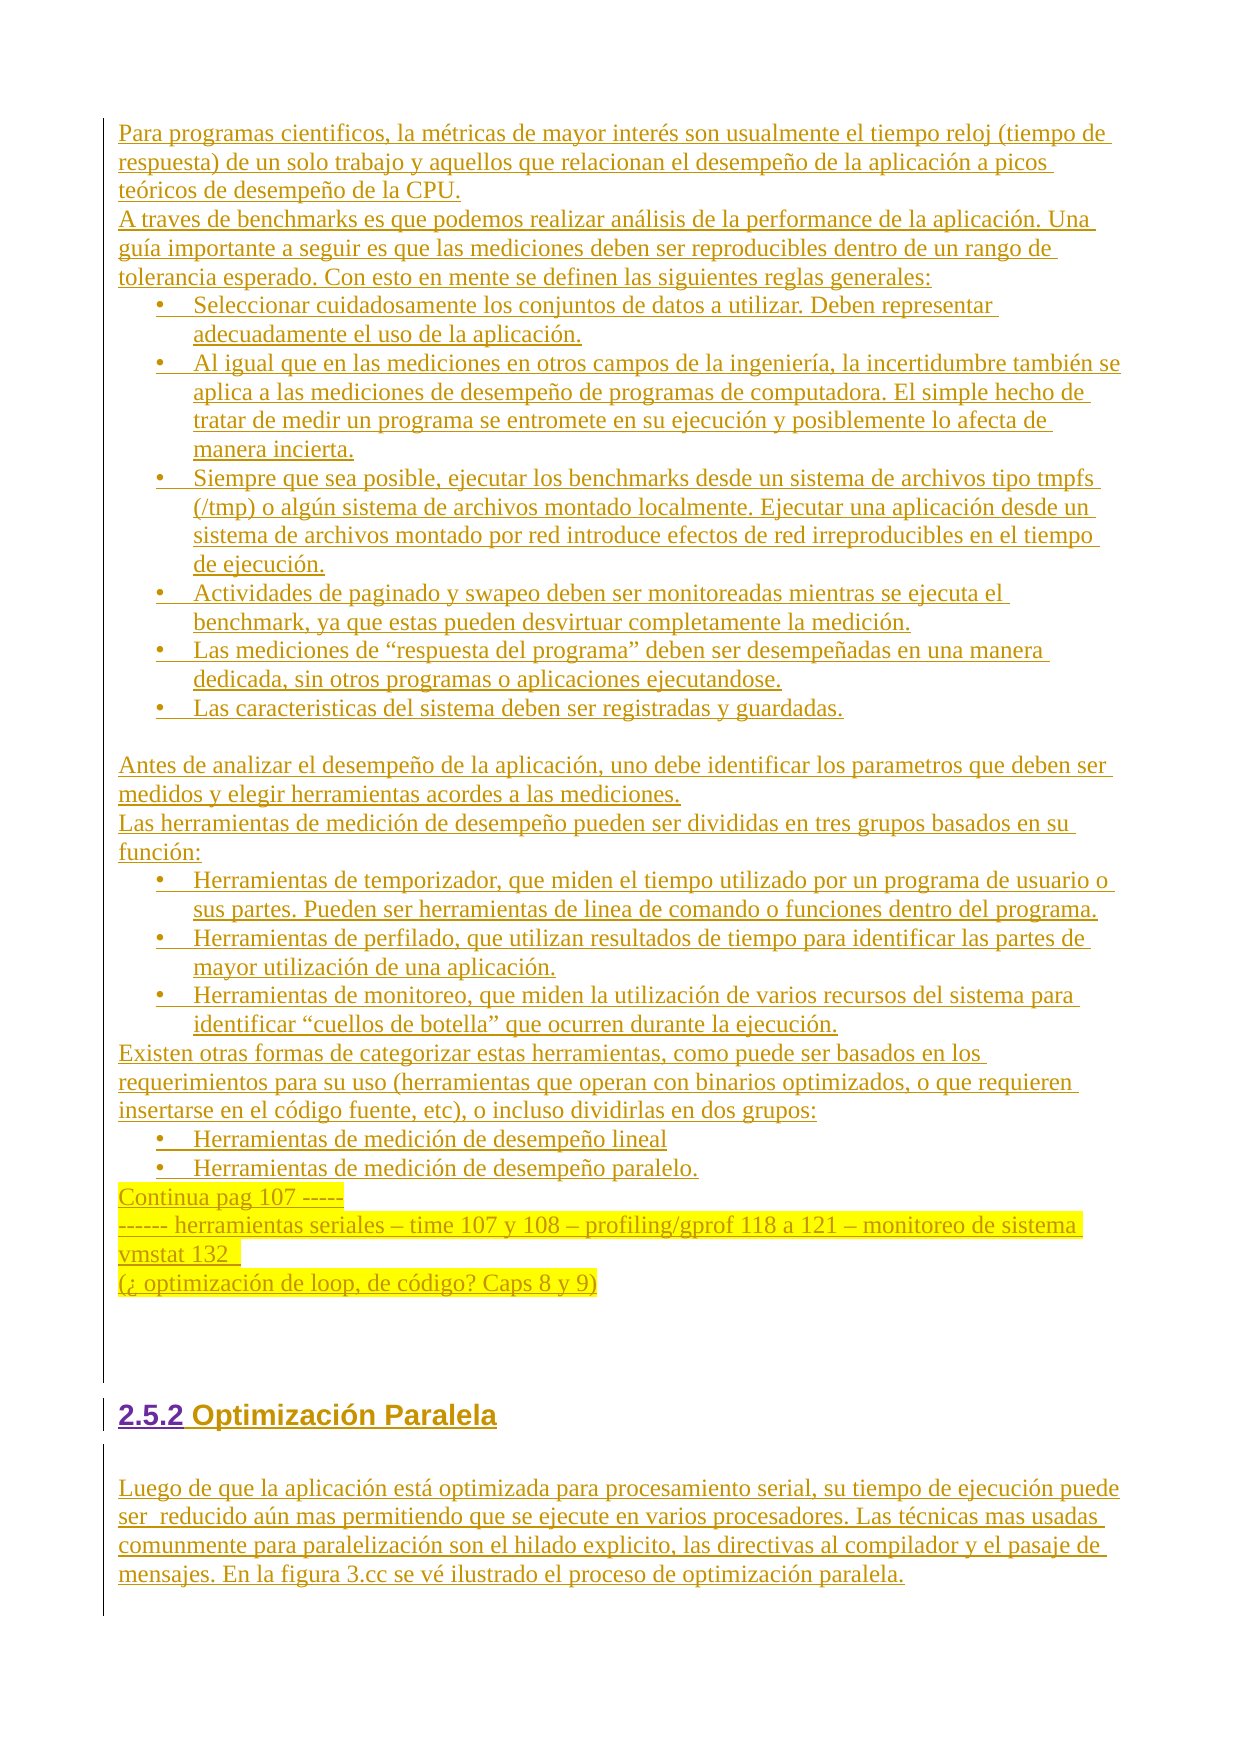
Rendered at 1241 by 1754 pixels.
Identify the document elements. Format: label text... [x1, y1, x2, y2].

list Herramientas de perfilado, que utilizan resultados de tiempo para identificar las partes de mayor utilización de una aplicación. [156, 923, 1122, 981]
list Las mediciones de “respuesta del programa” deben ser desempeñadas en una manera dedicada, sin otros programas o aplicaciones ejecutandose. [156, 636, 1122, 693]
list Al igual que en las mediciones en otros campos de la ingeniería, la incertidumbre también se aplica a las mediciones de desempeño de programas de computadora. El simple hecho de tratar de medir un programa se entromete en su ejecución y posiblemente lo afecta de manera incierta. [156, 348, 1122, 463]
text (¿ optimización de loop, de código? Caps 8 y 9) [118, 1268, 1122, 1297]
text Existen otras formas de categorizar estas herramientas, como puede ser basados en los requerimientos para su uso (herramientas que operan con binarios optimizados, o que requieren insertarse en el código fuente, etc), o incluso dividirlas en dos grupos: [118, 1038, 1122, 1124]
list Herramientas de medición de desempeño paralelo. [156, 1153, 1122, 1182]
subtitle 2.5.2 Optimización Paralela [118, 1398, 1122, 1431]
list Herramientas de medición de desempeño lineal [156, 1124, 1122, 1153]
list Herramientas de temporizador, que miden el tiempo utilizado por un programa de usuario o sus partes. Pueden ser herramientas de linea de comando o funciones dentro del programa. [156, 866, 1122, 923]
list Las caracteristicas del sistema deben ser registradas y guardadas. [156, 693, 1122, 722]
text Las herramientas de medición de desempeño pueden ser divididas en tres grupos basados en su función: [118, 808, 1122, 866]
list Actividades de paginado y swapeo deben ser monitoreadas mientras se ejecuta el benchmark, ya que estas pueden desvirtuar completamente la medición. [156, 578, 1122, 636]
text Continua pag 107 ----- [118, 1182, 1122, 1211]
list Herramientas de monitoreo, que miden la utilización de varios recursos del sistema para identificar “cuellos de botella” que ocurren durante la ejecución. [156, 981, 1122, 1038]
list Seleccionar cuidadosamente los conjuntos de datos a utilizar. Deben representar adecuadamente el uso de la aplicación. [156, 291, 1122, 348]
text Antes de analizar el desempeño de la aplicación, uno debe identificar los parametros que deben ser medidos y elegir herramientas acordes a las mediciones. [118, 751, 1122, 808]
text Luego de que la aplicación está optimizada para procesamiento serial, su tiempo de ejecución puede ser reducido aún mas permitiendo que se ejecute en varios procesadores. Las técnicas mas usadas comunmente para paralelización son el hilado explicito, las directivas al compilador y el pasaje de mensajes. En la figura 3.cc se vé ilustrado el proceso de optimización paralela. [118, 1473, 1122, 1588]
text A traves de benchmarks es que podemos realizar análisis de la performance de la aplicación. Una guía importante a seguir es que las mediciones deben ser reproducibles dentro de un rango de tolerancia esperado. Con esto en mente se definen las siguientes reglas generales: [118, 204, 1122, 291]
text ------ herramientas seriales – time 107 y 108 – profiling/gprof 118 a 121 – monitoreo de sistema vmstat 132 [118, 1211, 1122, 1268]
list Siempre que sea posible, ejecutar los benchmarks desde un sistema de archivos tipo tmpfs (/tmp) o algún sistema de archivos montado localmente. Ejecutar una aplicación desde un sistema de archivos montado por red introduce efectos de red irreproducibles en el tiempo de ejecución. [156, 463, 1122, 578]
text Para programas cientificos, la métricas de mayor interés son usualmente el tiempo reloj (tiempo de respuesta) de un solo trabajo y aquellos que relacionan el desempeño de la aplicación a picos teóricos de desempeño de la CPU. [118, 118, 1122, 204]
